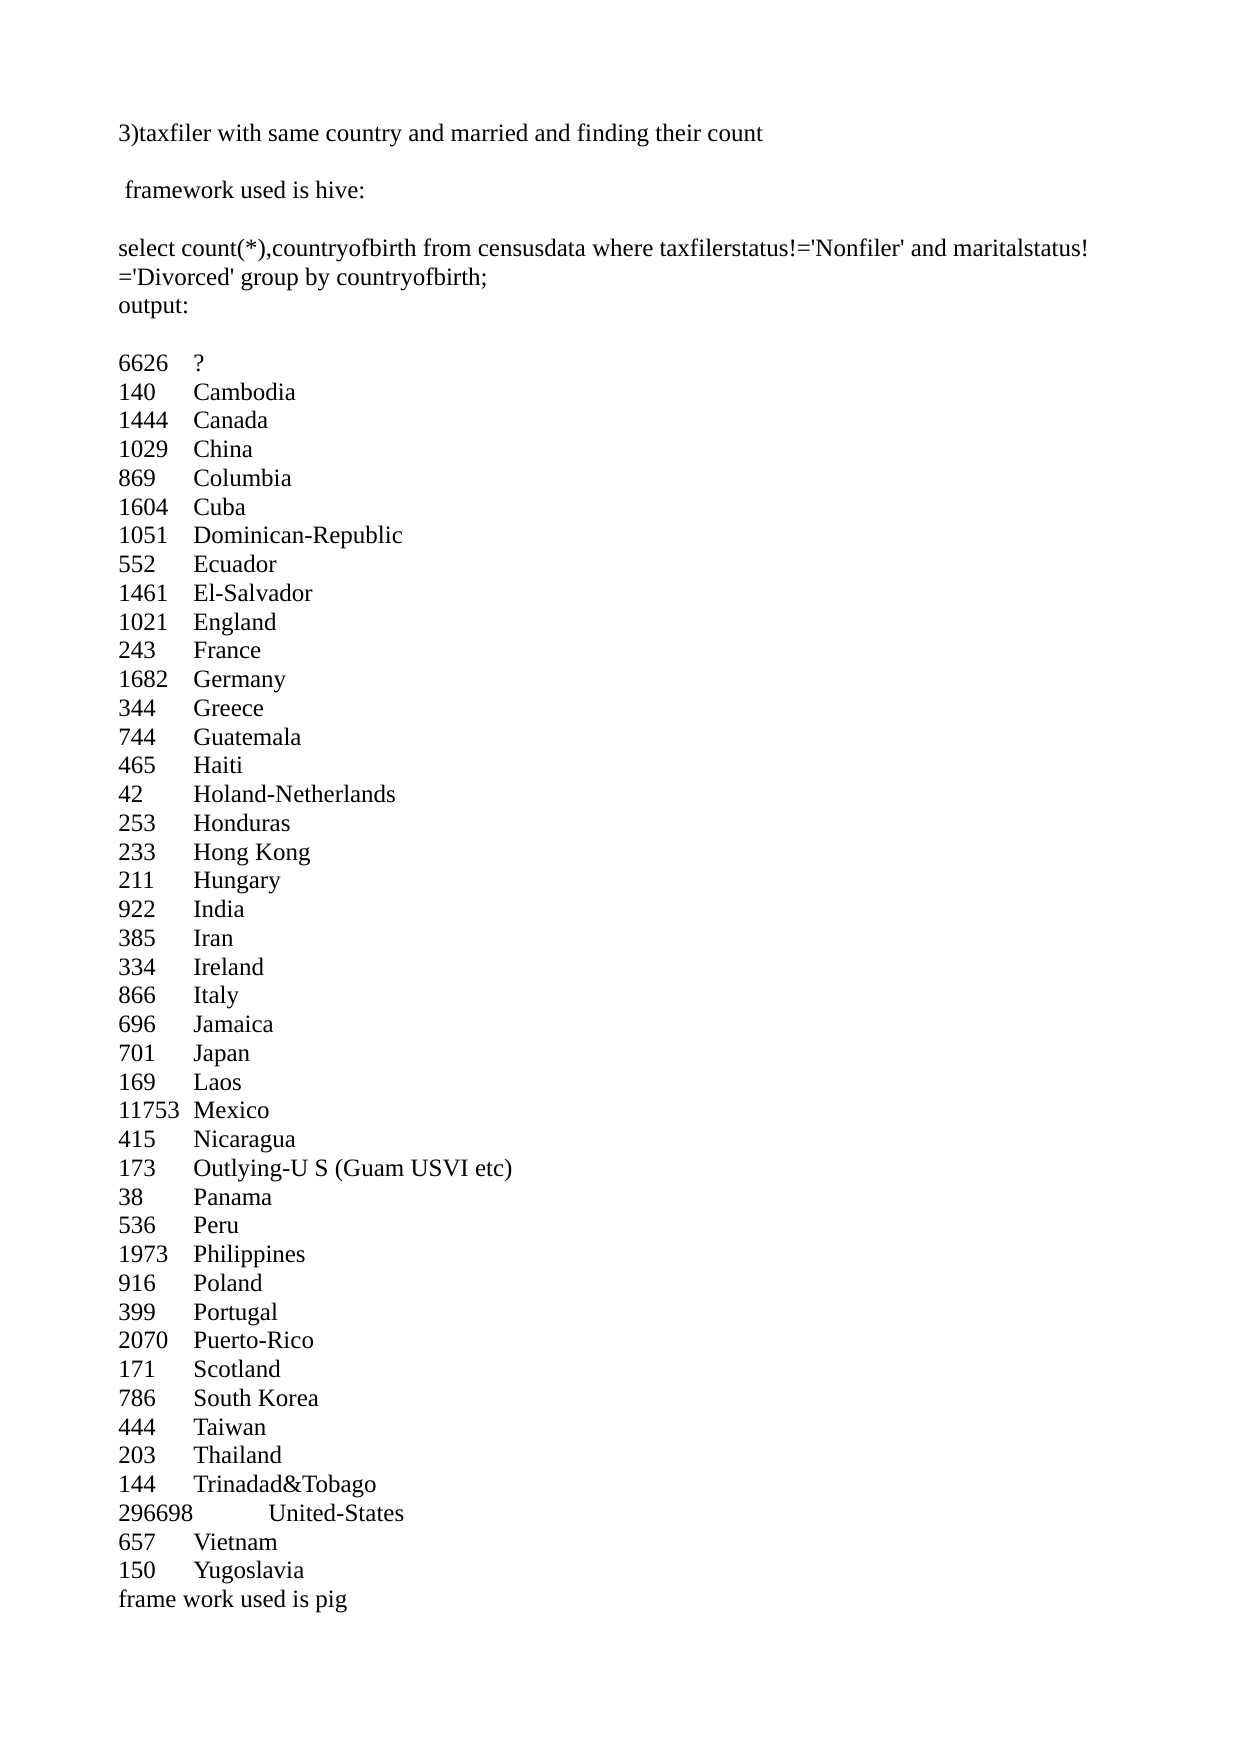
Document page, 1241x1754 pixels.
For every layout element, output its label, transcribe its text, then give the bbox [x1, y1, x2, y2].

text 744 Guatemala [118, 722, 1122, 751]
text 786 South Korea [118, 1383, 1122, 1412]
text 233 Hong Kong [118, 837, 1122, 866]
text output: [118, 291, 1122, 319]
text 1444 Canada [118, 406, 1122, 434]
text 701 Japan [118, 1038, 1122, 1067]
text 203 Thailand [118, 1441, 1122, 1469]
text 140 Cambodia [118, 377, 1122, 406]
text 171 Scotland [118, 1354, 1122, 1383]
text 334 Ireland [118, 952, 1122, 981]
text 42 Holand-Netherlands [118, 779, 1122, 808]
text frame work used is pig [118, 1584, 1122, 1613]
text 3)taxfiler with same country and married and finding their count [118, 118, 1122, 147]
text 869 Columbia [118, 463, 1122, 492]
text 211 Hungary [118, 866, 1122, 894]
text 415 Nicaragua [118, 1124, 1122, 1153]
text 11753 Mexico [118, 1096, 1122, 1124]
text 465 Haiti [118, 751, 1122, 779]
text 922 India [118, 894, 1122, 923]
text 696 Jamaica [118, 1009, 1122, 1038]
text 173 Outlying-U S (Guam USVI etc) [118, 1153, 1122, 1182]
text 385 Iran [118, 923, 1122, 952]
text 144 Trinadad&Tobago [118, 1469, 1122, 1498]
text 916 Poland [118, 1268, 1122, 1297]
text 1029 China [118, 434, 1122, 463]
text 1682 Germany [118, 664, 1122, 693]
text 2070 Puerto-Rico [118, 1326, 1122, 1354]
text 1051 Dominican-Republic [118, 521, 1122, 549]
text 536 Peru [118, 1211, 1122, 1239]
text 1973 Philippines [118, 1239, 1122, 1268]
text 1604 Cuba [118, 492, 1122, 521]
text 150 Yugoslavia [118, 1556, 1122, 1584]
text 552 Ecuador [118, 549, 1122, 578]
text 657 Vietnam [118, 1527, 1122, 1556]
text 243 France [118, 636, 1122, 664]
text 169 Laos [118, 1067, 1122, 1096]
text 253 Honduras [118, 808, 1122, 837]
text 296698 United-States [118, 1498, 1122, 1527]
text 1461 El-Salvador [118, 578, 1122, 607]
text 444 Taiwan [118, 1412, 1122, 1441]
text 1021 England [118, 607, 1122, 636]
text 38 Panama [118, 1182, 1122, 1211]
text framework used is hive: [118, 176, 1122, 204]
text 6626 ? [118, 348, 1122, 377]
text 399 Portugal [118, 1297, 1122, 1326]
text select count(*),countryofbirth from censusdata where taxfilerstatus!='Nonfiler' and maritalstatus!='Divorced' group by countryofbirth; [118, 233, 1122, 291]
text 866 Italy [118, 981, 1122, 1009]
text 344 Greece [118, 693, 1122, 722]
